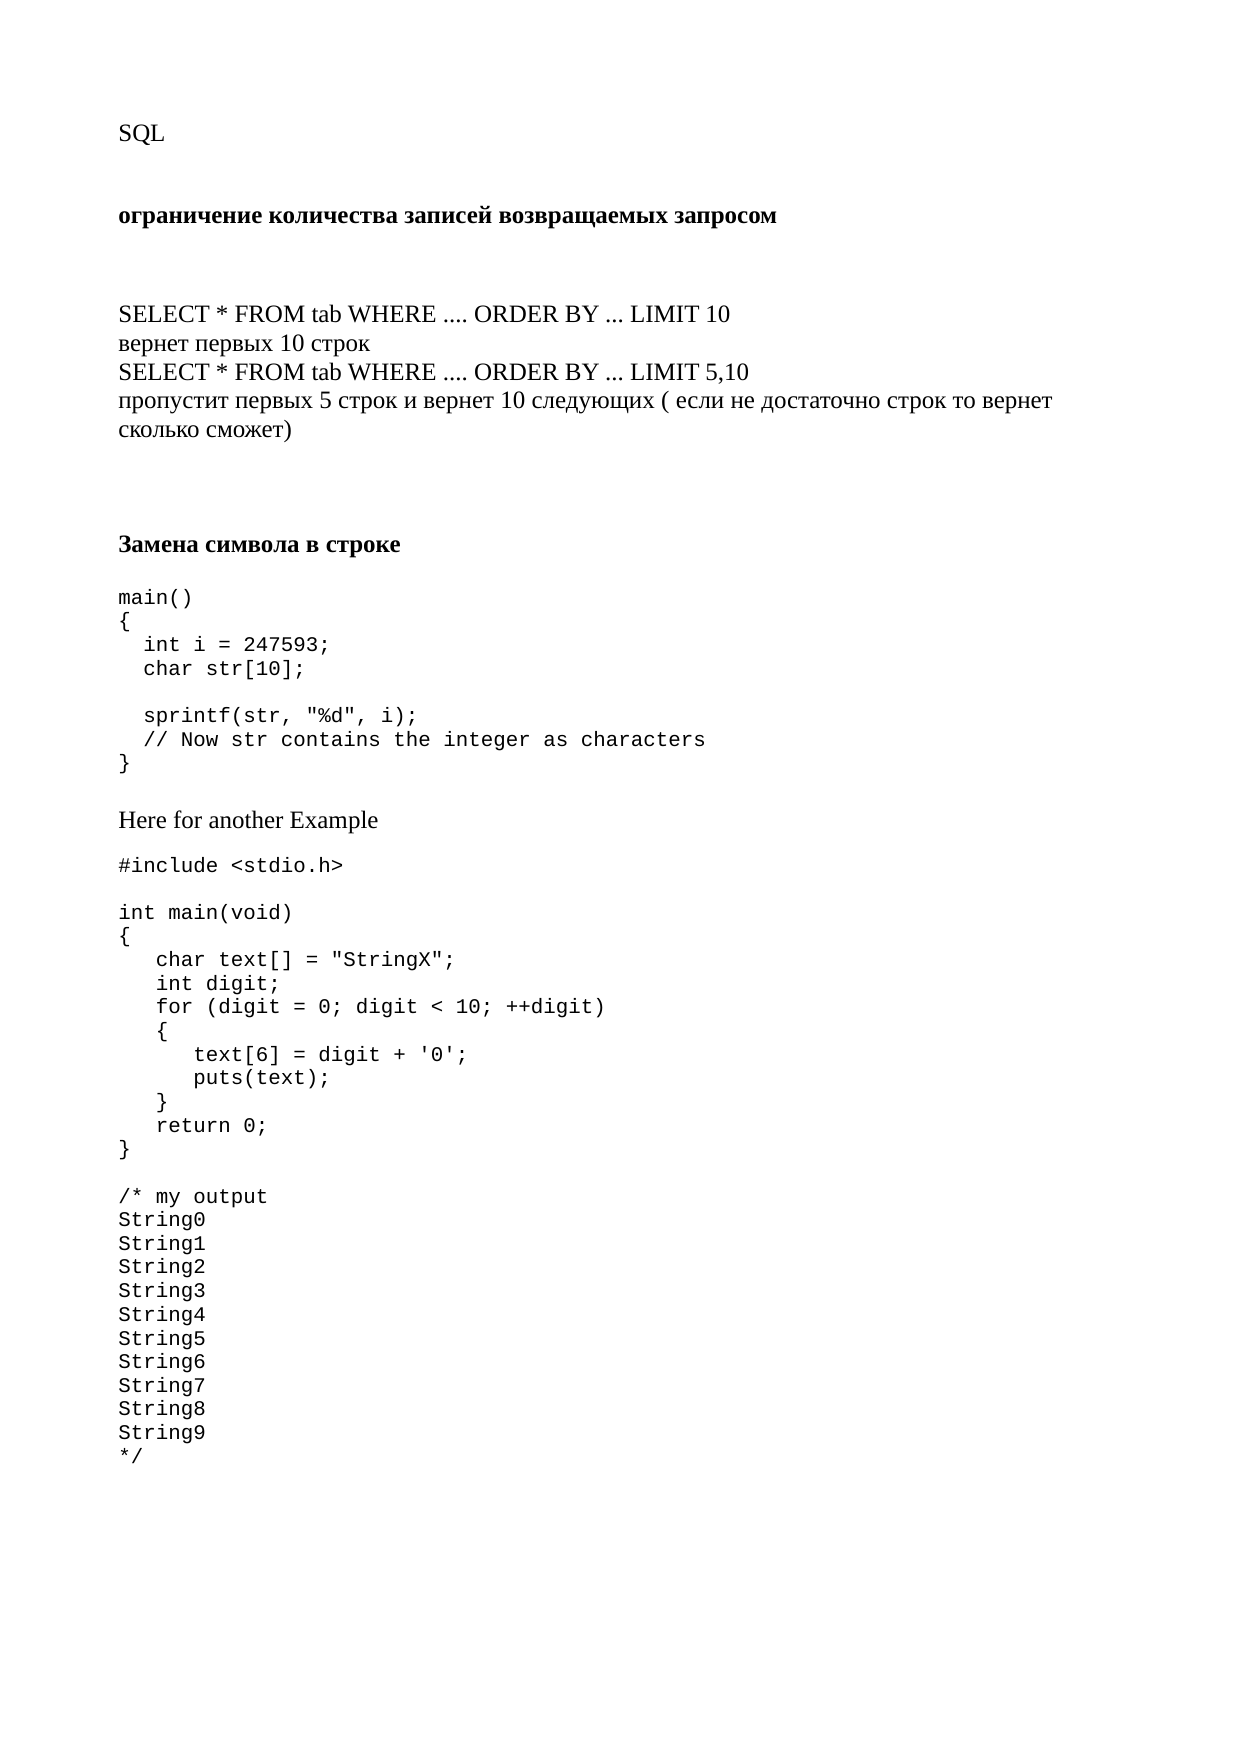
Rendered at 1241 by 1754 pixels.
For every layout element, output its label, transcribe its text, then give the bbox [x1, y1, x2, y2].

text { [118, 611, 1122, 634]
text Here for another Example [118, 806, 1122, 834]
text puts(text); [118, 1067, 1122, 1091]
text char str[10]; [118, 658, 1122, 681]
text char text[] = "StringX"; [118, 949, 1122, 973]
text { [118, 926, 1122, 949]
text #include <stdio.h> [118, 854, 1122, 878]
text String2 [118, 1257, 1122, 1280]
text } [118, 1091, 1122, 1115]
text String7 [118, 1375, 1122, 1398]
text int digit; [118, 973, 1122, 996]
text String5 [118, 1327, 1122, 1351]
text Замена символа в строке [118, 529, 1122, 558]
text String4 [118, 1304, 1122, 1327]
text SQL [118, 118, 1122, 147]
text /* my output [118, 1186, 1122, 1209]
text int i = 247593; [118, 634, 1122, 658]
text { [118, 1020, 1122, 1044]
text String0 [118, 1209, 1122, 1233]
text String1 [118, 1233, 1122, 1257]
text // Now str contains the integer as characters [118, 729, 1122, 752]
text main() [118, 587, 1122, 611]
text SELECT * FROM tab WHERE .... ORDER BY ... LIMIT 10 вернет первых 10 строк SELECT * FROM tab WHERE .... ORDER BY ... LIMIT 5,10 пропустит первых 5 строк и вернет 10 следующих ( если не достаточно строк то вернет сколько сможет) [118, 299, 1122, 443]
text String8 [118, 1398, 1122, 1422]
text String9 [118, 1422, 1122, 1446]
text String6 [118, 1351, 1122, 1375]
text String3 [118, 1280, 1122, 1304]
text } [118, 752, 1122, 776]
text */ [118, 1446, 1122, 1469]
text } [118, 1138, 1122, 1162]
text text[6] = digit + '0'; [118, 1044, 1122, 1067]
text int main(void) [118, 902, 1122, 926]
text return 0; [118, 1115, 1122, 1138]
text sprintf(str, "%d", i); [118, 705, 1122, 729]
subtitle ограничение количества записей возвращаемых запросом [118, 201, 1122, 229]
text for (digit = 0; digit < 10; ++digit) [118, 996, 1122, 1020]
